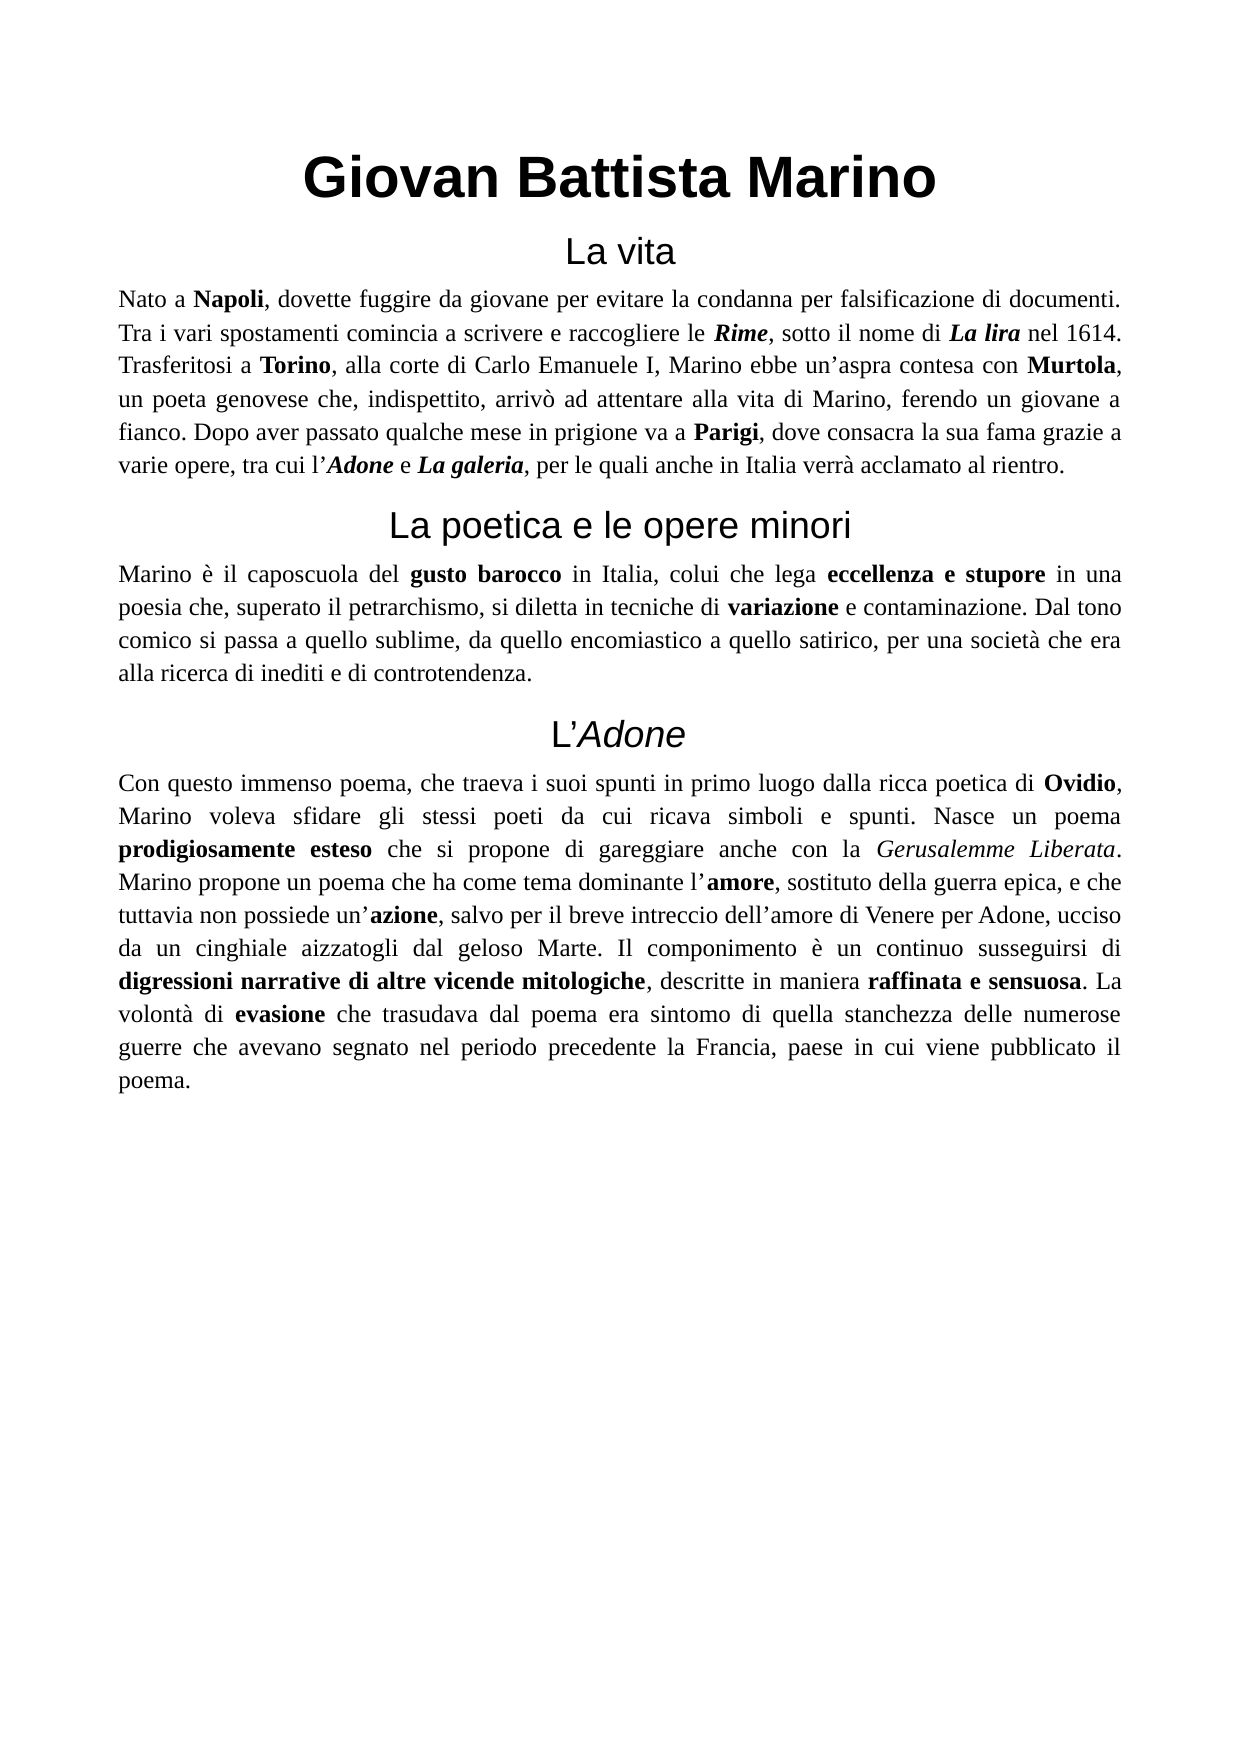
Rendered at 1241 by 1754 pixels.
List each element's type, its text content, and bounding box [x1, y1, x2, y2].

subtitle La vita [118, 229, 1122, 272]
text Nato a Napoli, dovette fuggire da giovane per evitare la condanna per falsificazione di documenti. Tra i vari spostamenti comincia a scrivere e raccogliere le Rime, sotto il nome di La lira nel 1614. Trasferitosi a Torino, alla corte di Carlo Emanuele I, Marino ebbe un’aspra contesa con Murtola, un poeta genovese che, indispettito, arrivò ad attentare alla vita di Marino, ferendo un giovane a fianco. Dopo aver passato qualche mese in prigione va a Parigi, dove consacra la sua fama grazie a varie opere, tra cui l’Adone e La galeria, per le quali anche in Italia verrà acclamato al rientro. [118, 284, 1122, 478]
text Marino è il caposcuola del gusto barocco in Italia, colui che lega eccellenza e stupore in una poesia che, superato il petrarchismo, si diletta in tecniche di variazione e contaminazione. Dal tono comico si passa a quello sublime, da quello encomiastico a quello satirico, per una società che era alla ricerca di inediti e di controtendenza. [118, 559, 1122, 687]
text Con questo immenso poema, che traeva i suoi spunti in primo luogo dalla ricca poetica di Ovidio, Marino voleva sfidare gli stessi poeti da cui ricava simboli e spunti. Nasce un poema prodigiosamente esteso che si propone di gareggiare anche con la Gerusalemme Liberata. Marino propone un poema che ha come tema dominante l’amore, sostituto della guerra epica, e che tuttavia non possiede un’azione, salvo per il breve intreccio dell’amore di Venere per Adone, ucciso da un cinghiale aizzatogli dal geloso Marte. Il componimento è un continuo susseguirsi di digressioni narrative di altre vicende mitologiche, descritte in maniera raffinata e sensuosa. La volontà di evasione che trasudava dal poema era sintomo di quella stanchezza delle numerose guerre che avevano segnato nel periodo precedente la Francia, paese in cui viene pubblicato il poema. [118, 768, 1122, 1094]
subtitle La poetica e le opere minori [118, 503, 1122, 547]
title Giovan Battista Marino [118, 143, 1122, 210]
subtitle L’Adone [118, 712, 1122, 755]
